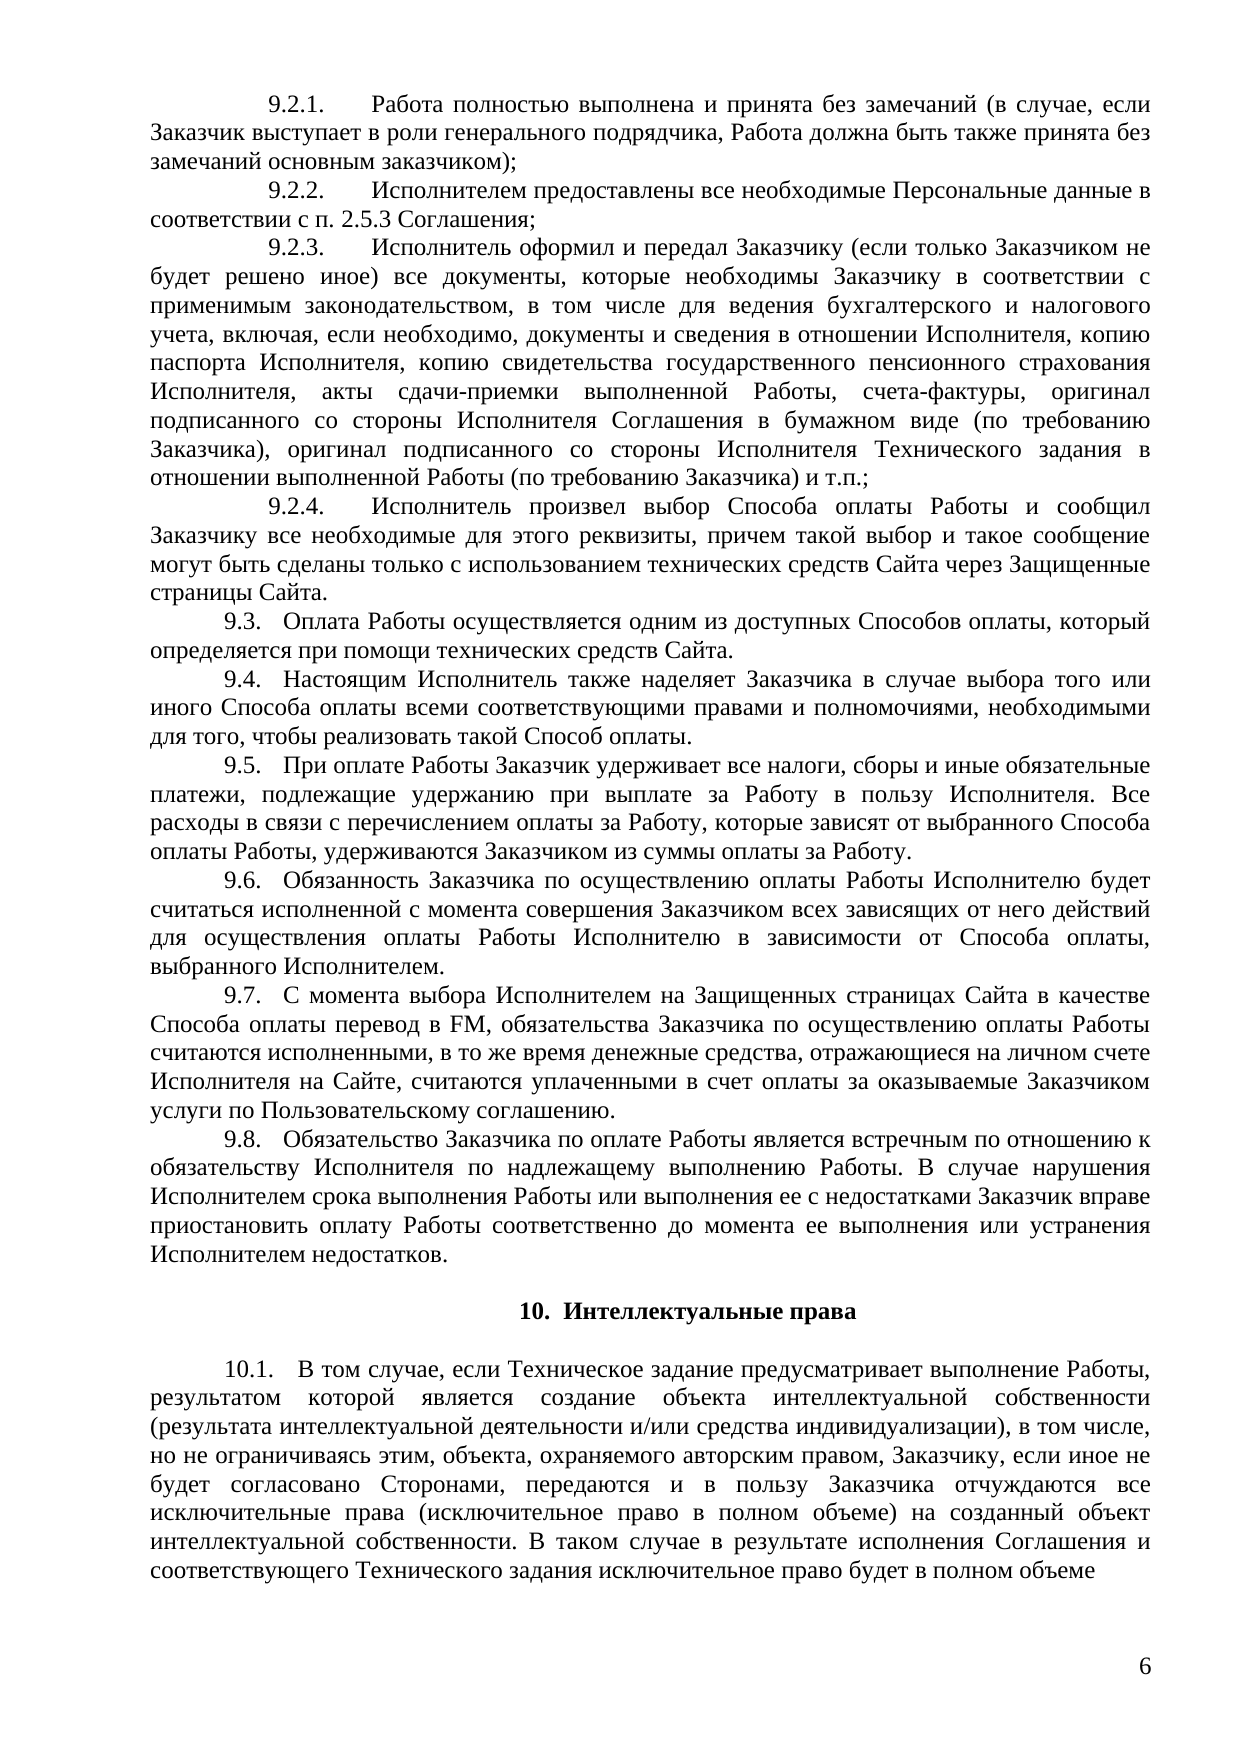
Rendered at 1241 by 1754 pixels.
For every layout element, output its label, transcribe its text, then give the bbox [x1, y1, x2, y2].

list Оплата Работы осуществляется одним из доступных Способов оплаты, который определяется при помощи технических средств Сайта. [150, 606, 1152, 664]
list Обязанность Заказчика по осуществлению оплаты Работы Исполнителю будет считаться исполненной с момента совершения Заказчиком всех зависящих от него действий для осуществления оплаты Работы Исполнителю в зависимости от Способа оплаты, выбранного Исполнителем. [150, 865, 1152, 980]
list Интеллектуальные права [150, 1296, 1152, 1325]
list Работа полностью выполнена и принята без замечаний (в случае, если Заказчик выступает в роли генерального подрядчика, Работа должна быть также принята без замечаний основным заказчиком); [150, 89, 1152, 175]
list Исполнитель произвел выбор Способа оплаты Работы и сообщил Заказчику все необходимые для этого реквизиты, причем такой выбор и такое сообщение могут быть сделаны только с использованием технических средств Сайта через Защищенные страницы Сайта. [150, 491, 1152, 606]
list Обязательство Заказчика по оплате Работы является встречным по отношению к обязательству Исполнителя по надлежащему выполнению Работы. В случае нарушения Исполнителем срока выполнения Работы или выполнения ее с недостатками Заказчик вправе приостановить оплату Работы соответственно до момента ее выполнения или устранения Исполнителем недостатков. [150, 1124, 1152, 1267]
list Настоящим Исполнитель также наделяет Заказчика в случае выбора того или иного Способа оплаты всеми соответствующими правами и полномочиями, необходимыми для того, чтобы реализовать такой Способ оплаты. [150, 664, 1152, 750]
list Исполнителем предоставлены все необходимые Персональные данные в соответствии с п. 2.5.3 Соглашения; [150, 175, 1152, 232]
list Исполнитель оформил и передал Заказчику (если только Заказчиком не будет решено иное) все документы, которые необходимы Заказчику в соответствии с применимым законодательством, в том числе для ведения бухгалтерского и налогового учета, включая, если необходимо, документы и сведения в отношении Исполнителя, копию паспорта Исполнителя, копию свидетельства государственного пенсионного страхования Исполнителя, акты сдачи-приемки выполненной Работы, счета-фактуры, оригинал подписанного со стороны Исполнителя Соглашения в бумажном виде (по требованию Заказчика), оригинал подписанного со стороны Исполнителя Технического задания в отношении выполненной Работы (по требованию Заказчика) и т.п.; [150, 232, 1152, 491]
list С момента выбора Исполнителем на Защищенных страницах Сайта в качестве Способа оплаты перевод в FM, обязательства Заказчика по осуществлению оплаты Работы считаются исполненными, в то же время денежные средства, отражающиеся на личном счете Исполнителя на Сайте, считаются уплаченными в счет оплаты за оказываемые Заказчиком услуги по Пользовательскому соглашению. [150, 980, 1152, 1124]
list При оплате Работы Заказчик удерживает все налоги, сборы и иные обязательные платежи, подлежащие удержанию при выплате за Работу в пользу Исполнителя. Все расходы в связи с перечислением оплаты за Работу, которые зависят от выбранного Способа оплаты Работы, удерживаются Заказчиком из суммы оплаты за Работу. [150, 750, 1152, 865]
list В том случае, если Техническое задание предусматривает выполнение Работы, результатом которой является создание объекта интеллектуальной собственности (результата интеллектуальной деятельности и/или средства индивидуализации), в том числе, но не ограничиваясь этим, объекта, охраняемого авторским правом, Заказчику, если иное не будет согласовано Сторонами, передаются и в пользу Заказчика отчуждаются все исключительные права (исключительное право в полном объеме) на созданный объект интеллектуальной собственности. В таком случае в результате исполнения Соглашения и соответствующего Технического задания исключительное право будет в полном объеме [150, 1354, 1152, 1584]
